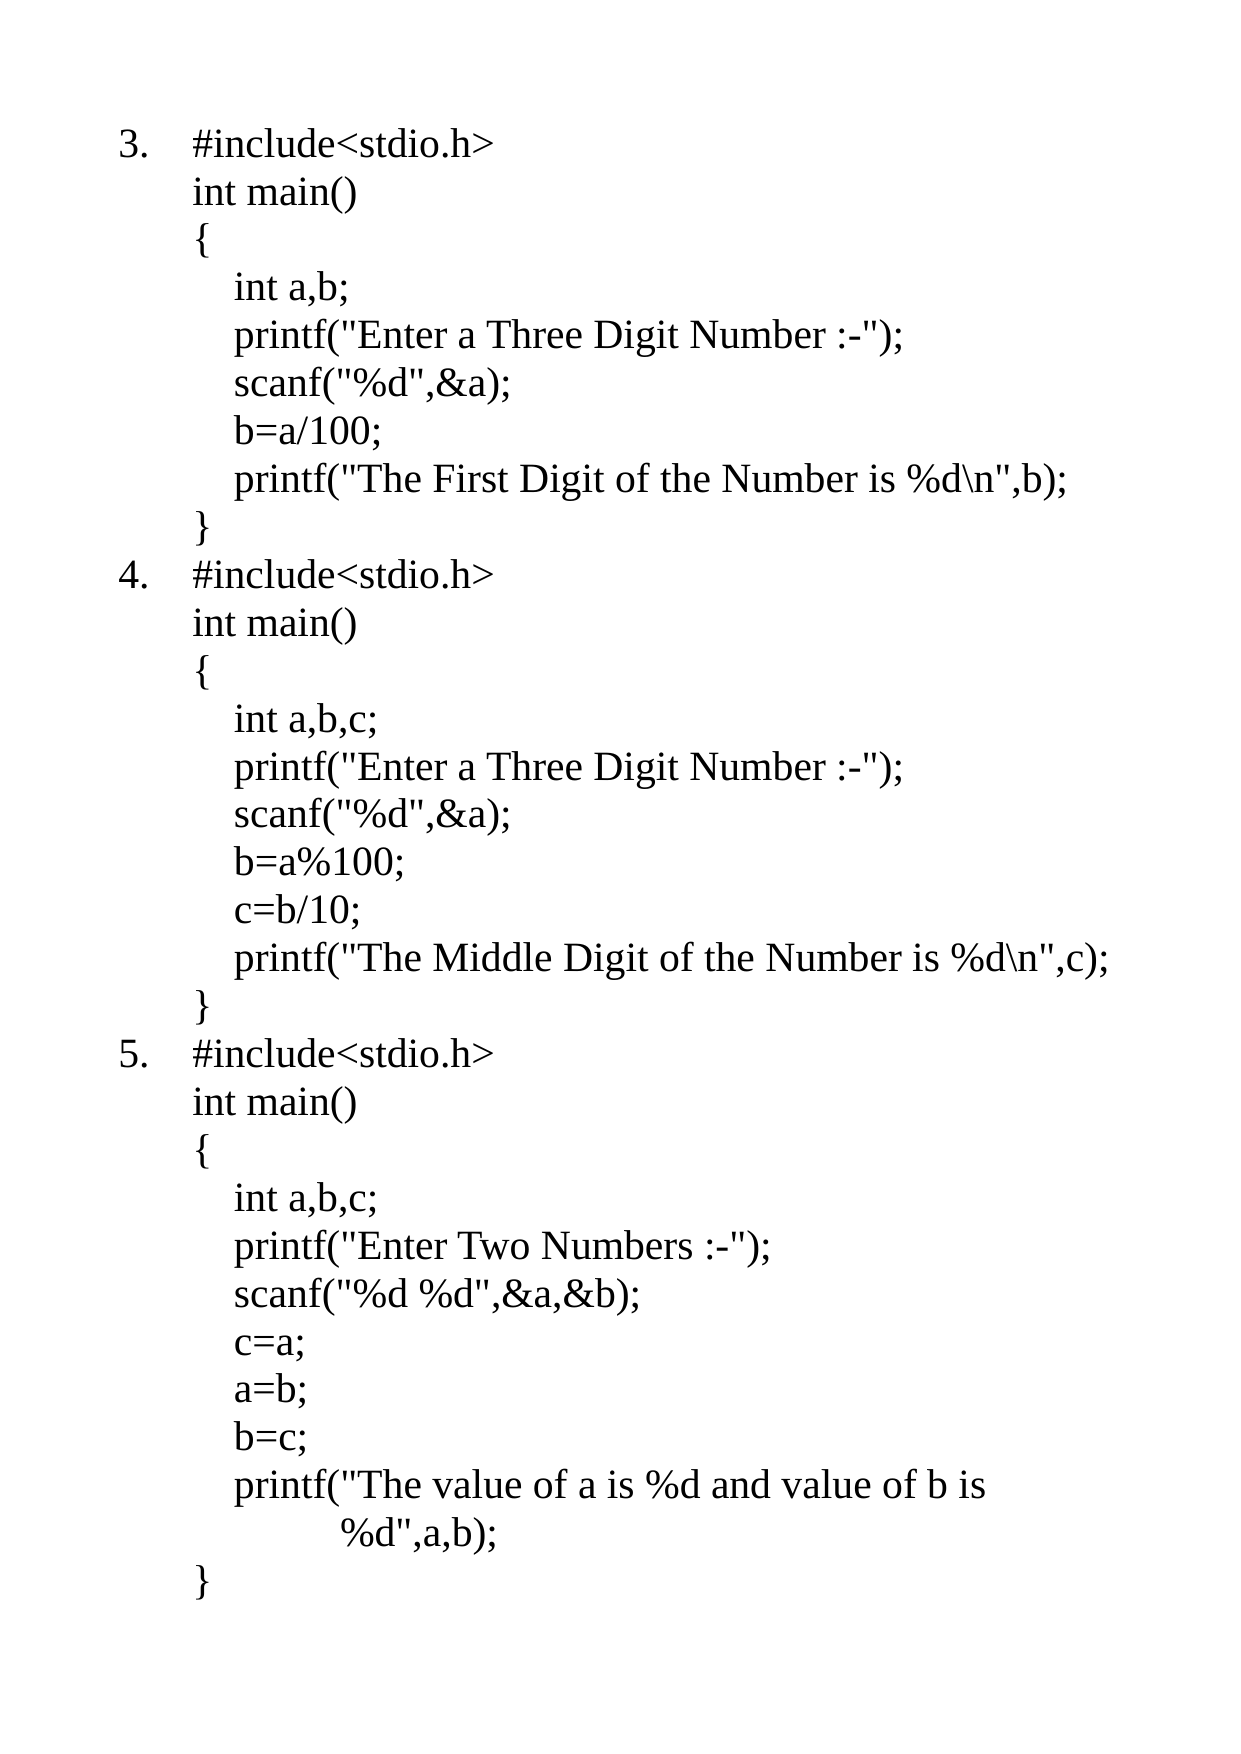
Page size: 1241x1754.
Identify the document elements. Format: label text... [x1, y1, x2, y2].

text } [118, 1556, 1122, 1603]
text { [118, 645, 1122, 693]
text printf("The First Digit of the Number is %d\n",b); [118, 453, 1122, 501]
text int main() [118, 1076, 1122, 1124]
text int a,b,c; [118, 1172, 1122, 1220]
text int main() [118, 166, 1122, 214]
text } [118, 501, 1122, 549]
text b=a%100; [118, 837, 1122, 885]
text c=b/10; [118, 885, 1122, 933]
text scanf("%d",&a); [118, 358, 1122, 406]
text int a,b; [118, 262, 1122, 310]
text scanf("%d %d",&a,&b); [118, 1268, 1122, 1316]
text scanf("%d",&a); [118, 789, 1122, 837]
text printf("The value of a is %d and value of b is %d",a,b); [118, 1460, 1122, 1556]
text 5. #include<stdio.h> [118, 1028, 1122, 1076]
text b=c; [118, 1412, 1122, 1460]
text { [118, 1124, 1122, 1172]
text } [118, 981, 1122, 1028]
text { [118, 214, 1122, 262]
text a=b; [118, 1364, 1122, 1412]
text int a,b,c; [118, 693, 1122, 741]
text printf("Enter Two Numbers :-"); [118, 1220, 1122, 1268]
text b=a/100; [118, 406, 1122, 453]
text int main() [118, 597, 1122, 645]
text 3. #include<stdio.h> [118, 118, 1122, 166]
text printf("Enter a Three Digit Number :-"); [118, 310, 1122, 358]
text printf("The Middle Digit of the Number is %d\n",c); [118, 933, 1122, 981]
text printf("Enter a Three Digit Number :-"); [118, 741, 1122, 789]
text c=a; [118, 1316, 1122, 1364]
text 4. #include<stdio.h> [118, 549, 1122, 597]
